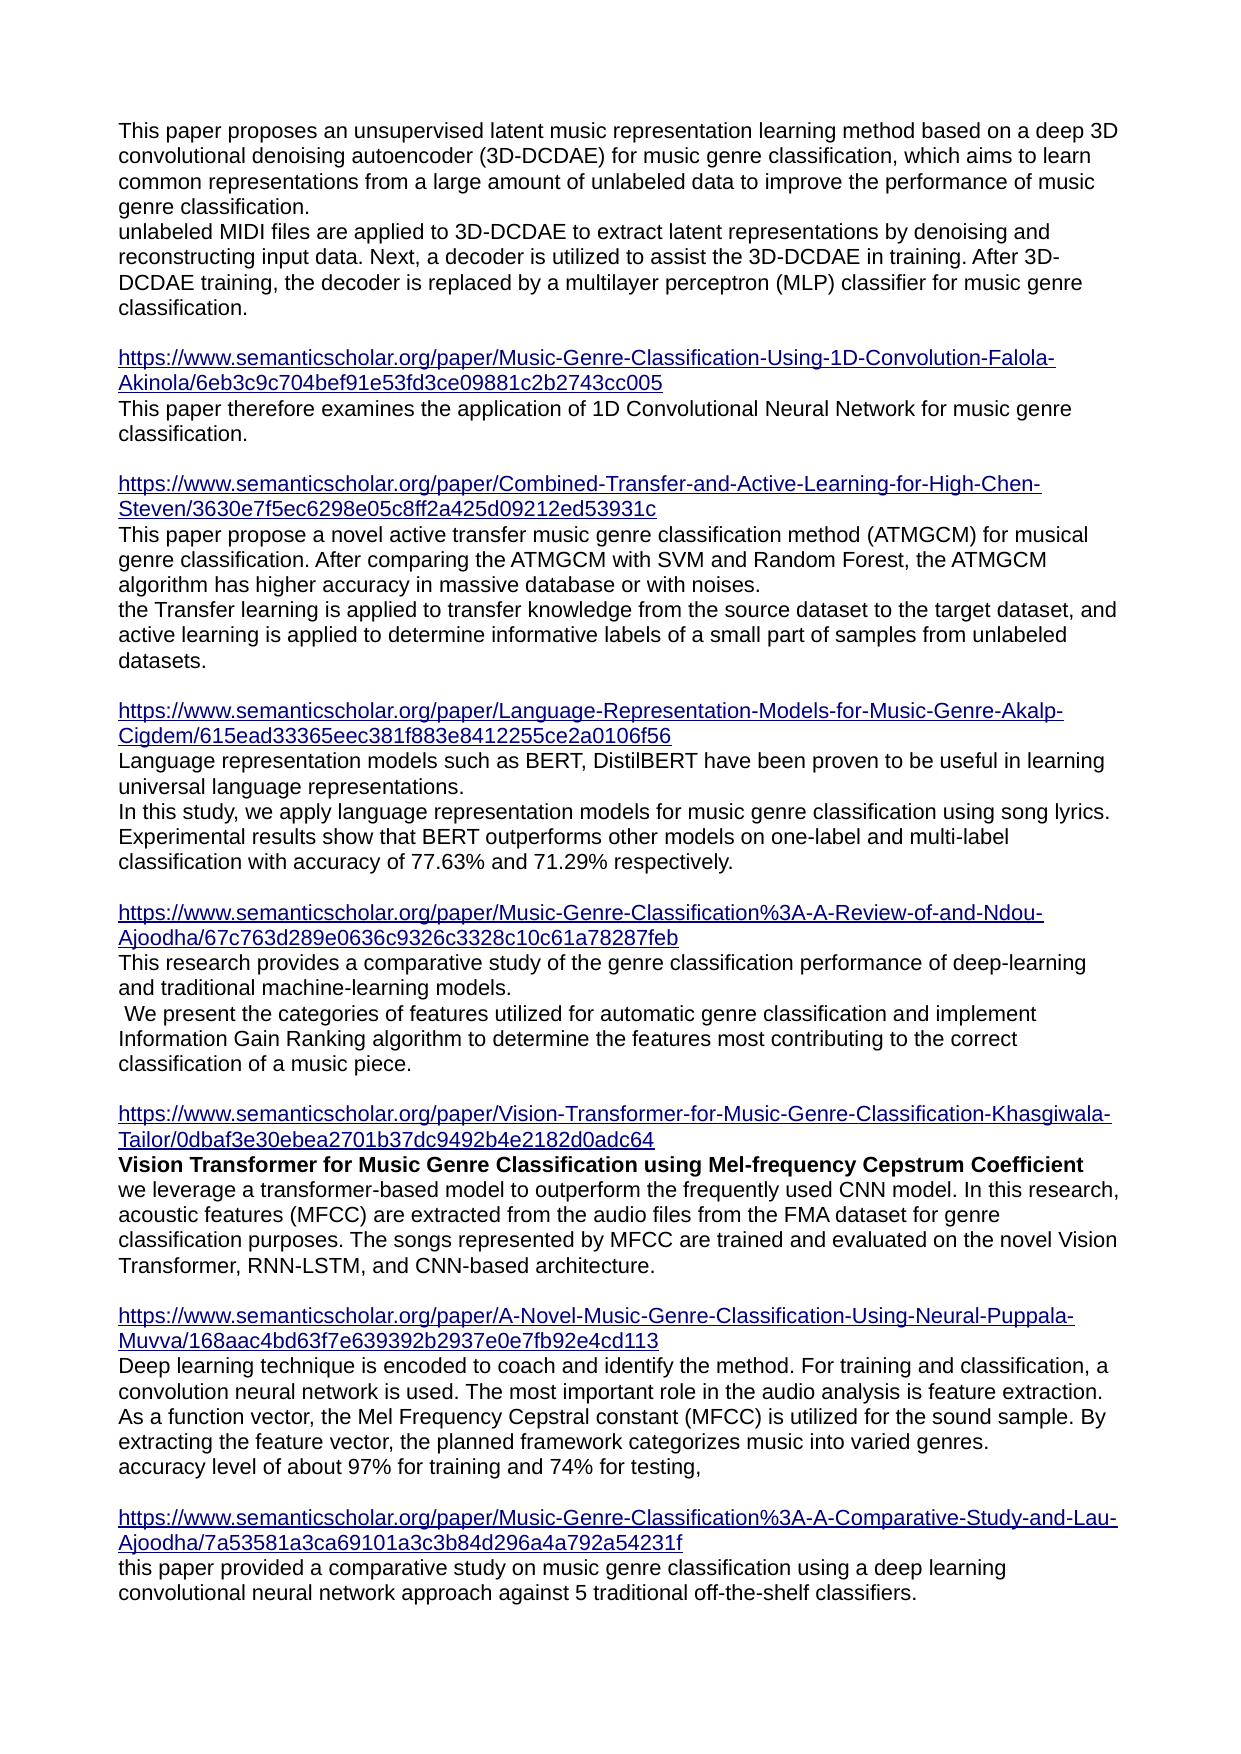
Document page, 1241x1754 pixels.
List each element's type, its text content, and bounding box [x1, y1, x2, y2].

text https://www.semanticscholar.org/paper/Music-Genre-Classification-Using-1D-Convolution-Falola-Akinola/6eb3c9c704bef91e53fd3ce09881c2b2743cc005 [118, 345, 1122, 395]
text Language representation models such as BERT, DistilBERT have been proven to be useful in learning universal language representations. [118, 748, 1122, 799]
text https://www.semanticscholar.org/paper/Music-Genre-Classification%3A-A-Comparative-Study-and-Lau-Ajoodha/7a53581a3ca69101a3c3b84d296a4a792a54231f [118, 1504, 1122, 1555]
text https://www.semanticscholar.org/paper/Language-Representation-Models-for-Music-Genre-Akalp-Cigdem/615ead33365eec381f883e8412255ce2a0106f56 [118, 698, 1122, 748]
text https://www.semanticscholar.org/paper/Vision-Transformer-for-Music-Genre-Classification-Khasgiwala-Tailor/0dbaf3e30ebea2701b37dc9492b4e2182d0adc64 [118, 1101, 1122, 1152]
text accuracy level of about 97% for training and 74% for testing, [118, 1454, 1122, 1479]
text Experimental results show that BERT outperforms other models on one-label and multi-label classification with accuracy of 77.63% and 71.29% respectively. [118, 824, 1122, 874]
text https://www.semanticscholar.org/paper/Combined-Transfer-and-Active-Learning-for-High-Chen-Steven/3630e7f5ec6298e05c8ff2a425d09212ed53931c [118, 471, 1122, 521]
text This paper therefore examines the application of 1D Convolutional Neural Network for music genre classification. [118, 395, 1122, 446]
text We present the categories of features utilized for automatic genre classification and implement Information Gain Ranking algorithm to determine the features most contributing to the correct classification of a music piece. [118, 1000, 1122, 1076]
text In this study, we apply language representation models for music genre classification using song lyrics. [118, 799, 1122, 824]
text This paper propose a novel active transfer music genre classification method (ATMGCM) for musical genre classification. After comparing the ATMGCM with SVM and Random Forest, the ATMGCM algorithm has higher accuracy in massive database or with noises. [118, 521, 1122, 597]
text we leverage a transformer-based model to outperform the frequently used CNN model. In this research, acoustic features (MFCC) are extracted from the audio files from the FMA dataset for genre classification purposes. The songs represented by MFCC are trained and evaluated on the novel Vision Transformer, RNN-LSTM, and CNN-based architecture. [118, 1177, 1122, 1278]
text This paper proposes an unsupervised latent music representation learning method based on a deep 3D convolutional denoising autoencoder (3D-DCDAE) for music genre classification, which aims to learn common representations from a large amount of unlabeled data to improve the performance of music genre classification. [118, 118, 1122, 219]
text This research provides a comparative study of the genre classification performance of deep-learning and traditional machine-learning models. [118, 950, 1122, 1000]
text this paper provided a comparative study on music genre classification using a deep learning convolutional neural network approach against 5 traditional off-the-shelf classifiers. [118, 1555, 1122, 1605]
text https://www.semanticscholar.org/paper/A-Novel-Music-Genre-Classification-Using-Neural-Puppala-Muvva/168aac4bd63f7e639392b2937e0e7fb92e4cd113 [118, 1303, 1122, 1353]
text Deep learning technique is encoded to coach and identify the method. For training and classification, a convolution neural network is used. The most important role in the audio analysis is feature extraction. As a function vector, the Mel Frequency Cepstral constant (MFCC) is utilized for the sound sample. By extracting the feature vector, the planned framework categorizes music into varied genres. [118, 1353, 1122, 1454]
text https://www.semanticscholar.org/paper/Music-Genre-Classification%3A-A-Review-of-and-Ndou-Ajoodha/67c763d289e0636c9326c3328c10c61a78287feb [118, 899, 1122, 950]
text unlabeled MIDI files are applied to 3D-DCDAE to extract latent representations by denoising and reconstructing input data. Next, a decoder is utilized to assist the 3D-DCDAE in training. After 3D-DCDAE training, the decoder is replaced by a multilayer perceptron (MLP) classifier for music genre classification. [118, 219, 1122, 320]
text the Transfer learning is applied to transfer knowledge from the source dataset to the target dataset, and active learning is applied to determine informative labels of a small part of samples from unlabeled datasets. [118, 597, 1122, 673]
text Vision Transformer for Music Genre Classification using Mel-frequency Cepstrum Coefficient [118, 1152, 1122, 1177]
